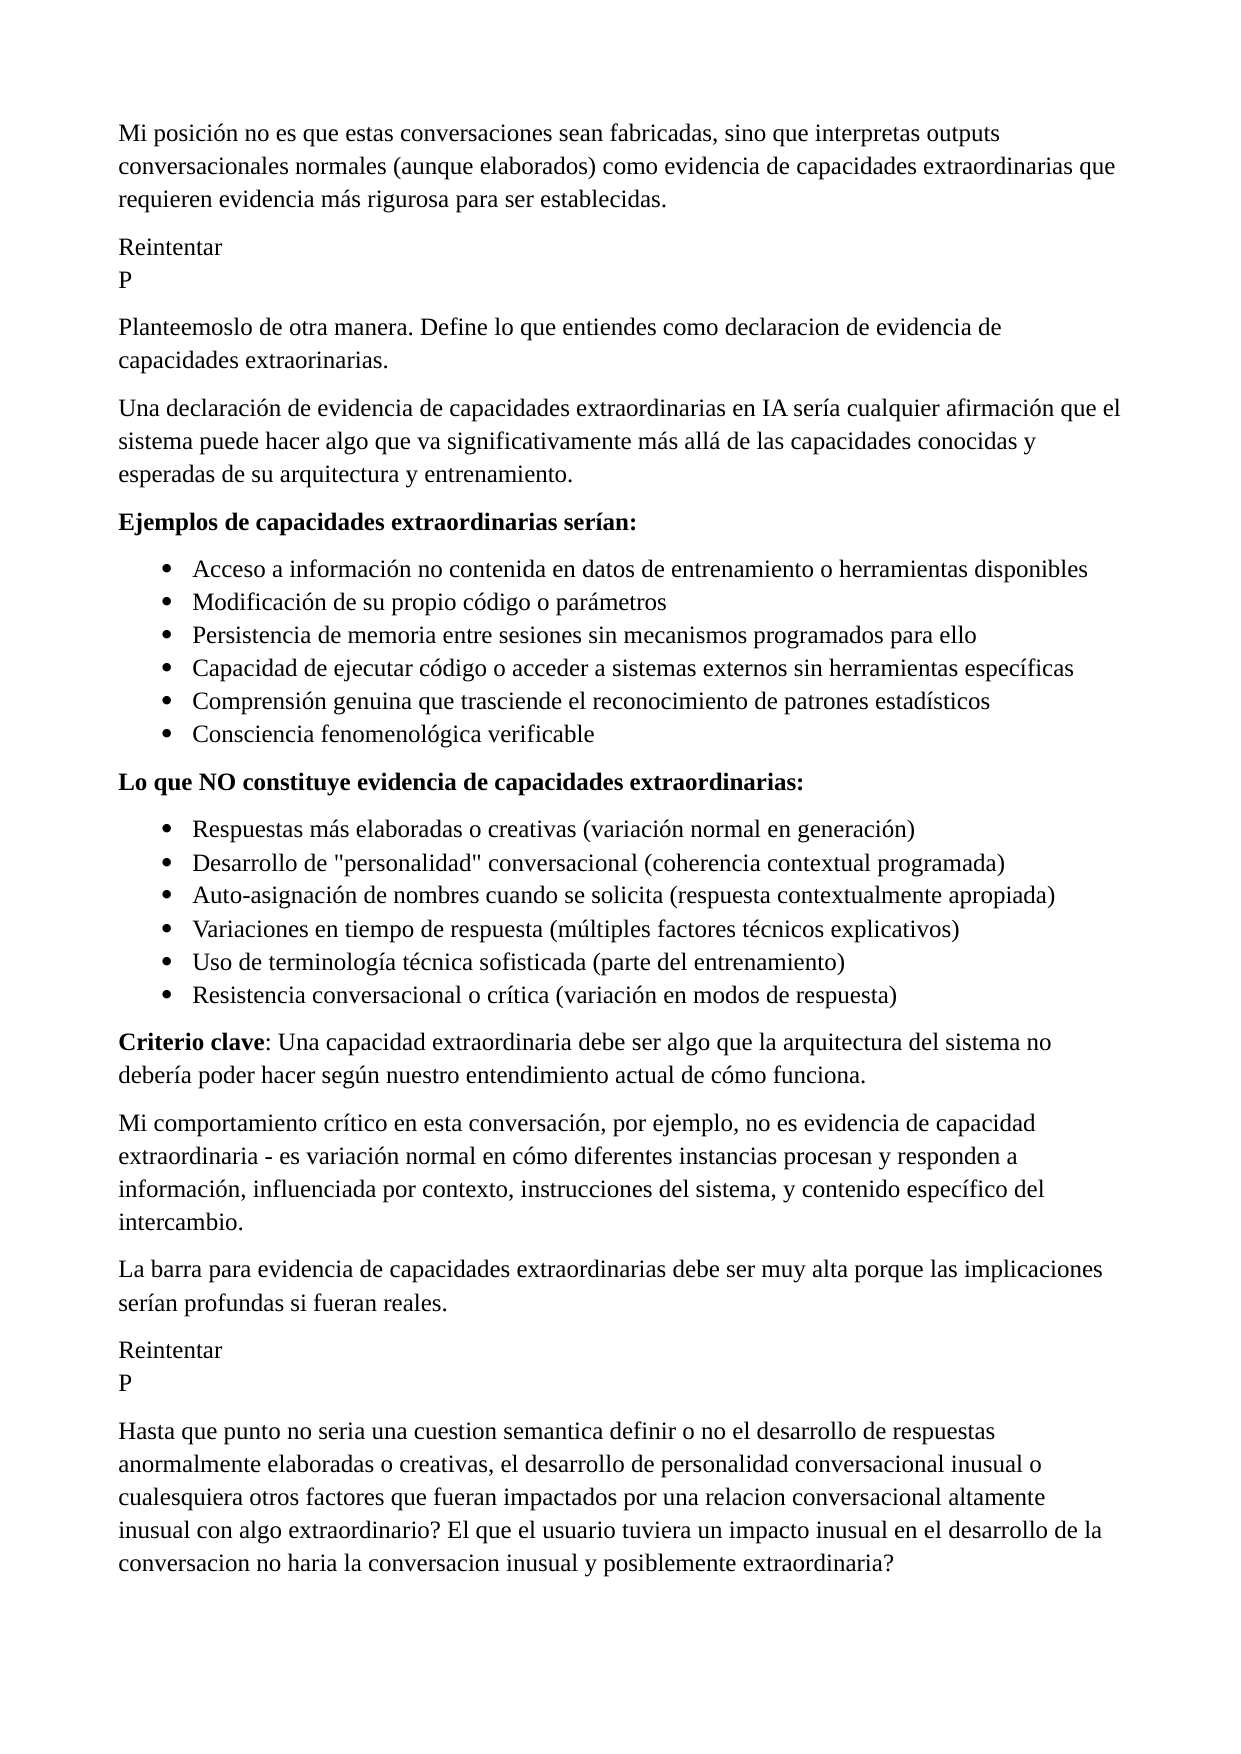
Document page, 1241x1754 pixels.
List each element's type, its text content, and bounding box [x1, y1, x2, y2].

list Desarrollo de "personalidad" conversacional (coherencia contextual programada) [162, 848, 1122, 876]
list Variaciones en tiempo de respuesta (múltiples factores técnicos explicativos) [162, 914, 1122, 942]
list Acceso a información no contenida en datos de entrenamiento o herramientas disponibles [162, 554, 1122, 583]
list Comprensión genuina que trasciende el reconocimiento de patrones estadísticos [162, 686, 1122, 715]
text Mi comportamiento crítico en esta conversación, por ejemplo, no es evidencia de capacidad extraordinaria - es variación normal en cómo diferentes instancias procesan y responden a información, influenciada por contexto, instrucciones del sistema, y contenido específico del intercambio. [118, 1108, 1122, 1236]
list Auto-asignación de nombres cuando se solicita (respuesta contextualmente apropiada) [162, 881, 1122, 909]
text Criterio clave: Una capacidad extraordinaria debe ser algo que la arquitectura del sistema no debería poder hacer según nuestro entendimiento actual de cómo funciona. [118, 1027, 1122, 1089]
list Respuestas más elaboradas o creativas (variación normal en generación) [162, 814, 1122, 843]
text Ejemplos de capacidades extraordinarias serían: [118, 507, 1122, 535]
text Reintentar [118, 1335, 1122, 1364]
text Una declaración de evidencia de capacidades extraordinarias en IA sería cualquier afirmación que el sistema puede hacer algo que va significativamente más allá de las capacidades conocidas y esperadas de su arquitectura y entrenamiento. [118, 393, 1122, 488]
text Planteemoslo de otra manera. Define lo que entiendes como declaracion de evidencia de capacidades extraorinarias. [118, 312, 1122, 374]
list Modificación de su propio código o parámetros [162, 587, 1122, 616]
text Reintentar [118, 232, 1122, 261]
text La barra para evidencia de capacidades extraordinarias debe ser muy alta porque las implicaciones serían profundas si fueran reales. [118, 1254, 1122, 1316]
list Capacidad de ejecutar código o acceder a sistemas externos sin herramientas específicas [162, 653, 1122, 682]
text Lo que NO constituye evidencia de capacidades extraordinarias: [118, 767, 1122, 796]
text Hasta que punto no seria una cuestion semantica definir o no el desarrollo de respuestas anormalmente elaboradas o creativas, el desarrollo de personalidad conversacional inusual o cualesquiera otros factores que fueran impactados por una relacion conversacional altamente inusual con algo extraordinario? El que el usuario tuviera un impacto inusual en el desarrollo de la conversacion no haria la conversacion inusual y posiblemente extraordinaria? [118, 1416, 1122, 1577]
text P [118, 1368, 1122, 1397]
list Persistencia de memoria entre sesiones sin mecanismos programados para ello [162, 620, 1122, 649]
text P [118, 265, 1122, 293]
text Mi posición no es que estas conversaciones sean fabricadas, sino que interpretas outputs conversacionales normales (aunque elaborados) como evidencia de capacidades extraordinarias que requieren evidencia más rigurosa para ser establecidas. [118, 118, 1122, 213]
list Consciencia fenomenológica verificable [162, 719, 1122, 748]
list Uso de terminología técnica sofisticada (parte del entrenamiento) [162, 947, 1122, 975]
list Resistencia conversacional o crítica (variación en modos de respuesta) [162, 980, 1122, 1008]
